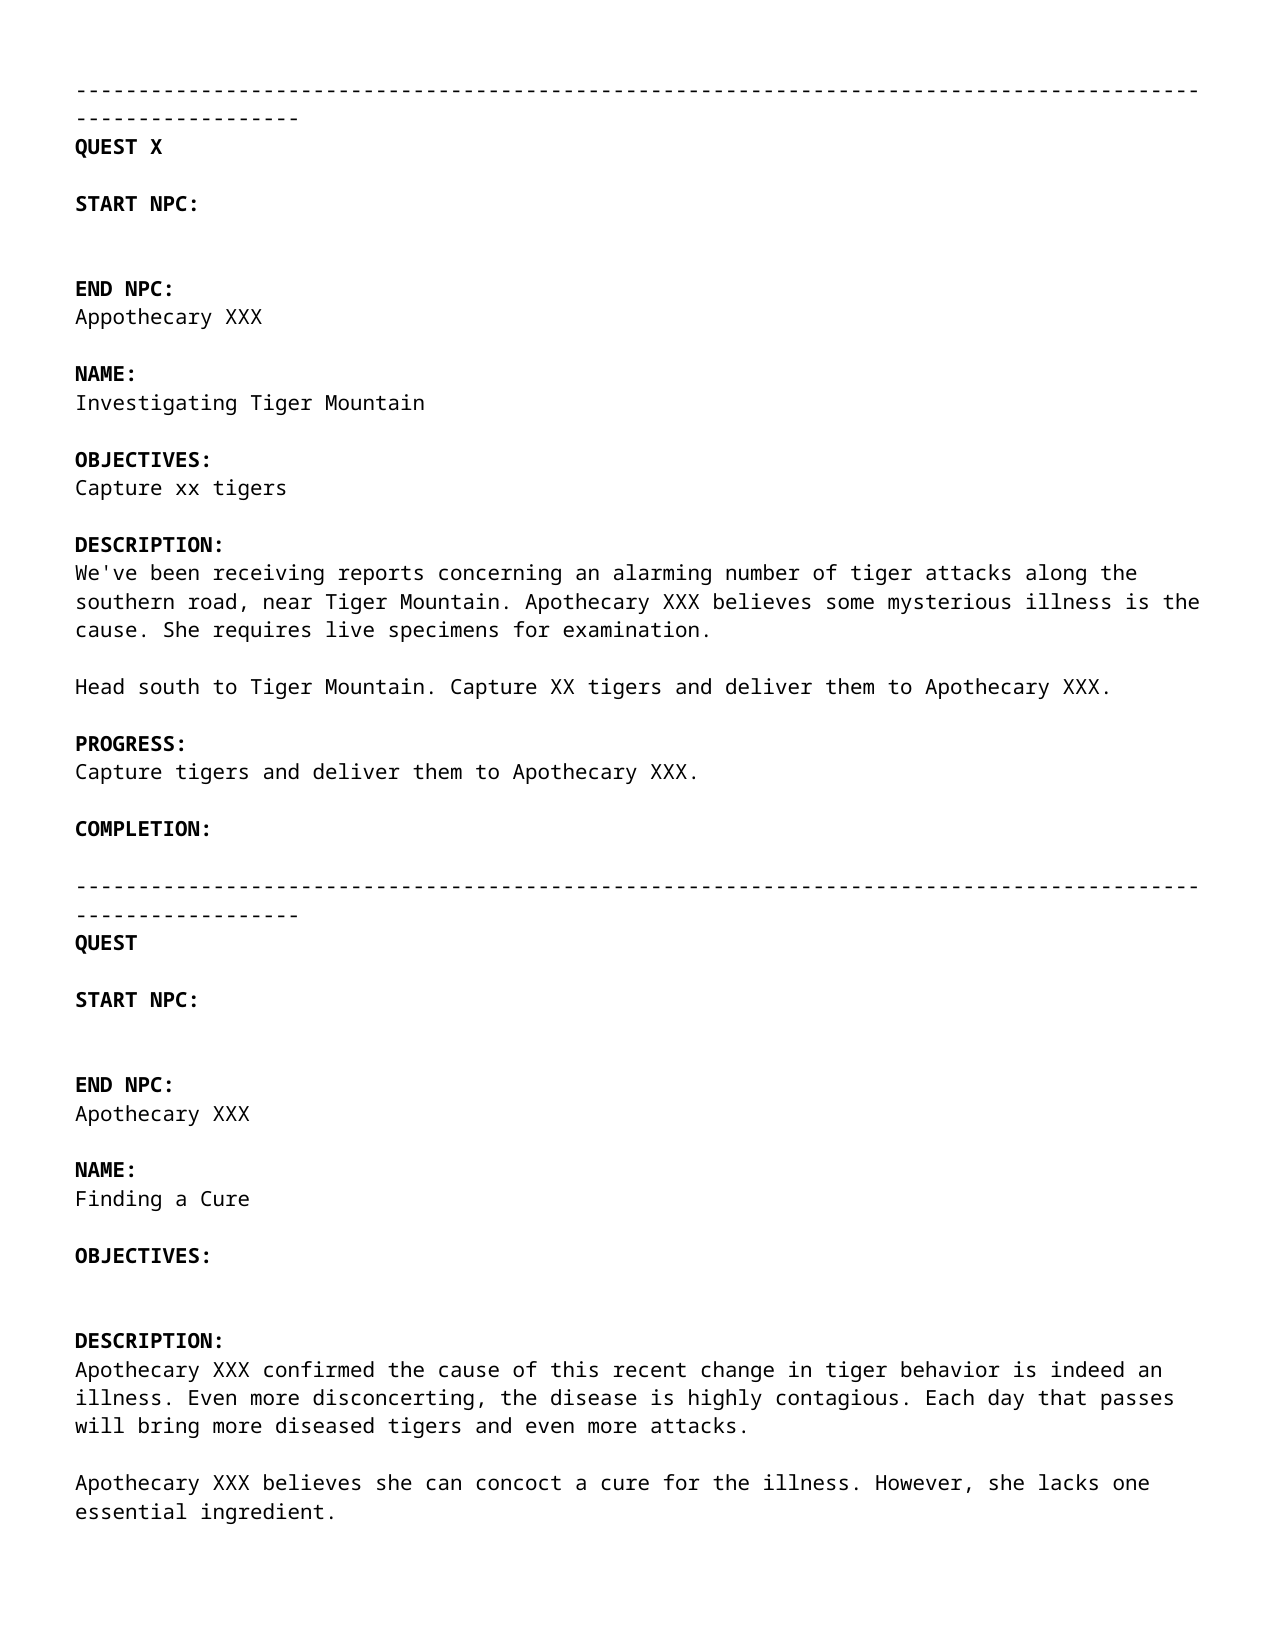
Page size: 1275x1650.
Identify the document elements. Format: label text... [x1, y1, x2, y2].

text Investigating Tiger Mountain [75, 388, 1200, 416]
text Finding a Cure [75, 1184, 1200, 1212]
text Head south to Tiger Mountain. Capture XX tigers and deliver them to Apothecary XXX. [75, 672, 1200, 701]
text Appothecary XXX [75, 302, 1200, 331]
text Apothecary XXX believes she can concoct a cure for the illness. However, she lacks one essential ingredient. [75, 1468, 1200, 1525]
text ------------------------------------------------------------------------------------------------------------ [75, 871, 1200, 928]
text QUEST [75, 928, 1200, 957]
text OBJECTIVES: [75, 445, 1200, 473]
text ------------------------------------------------------------------------------------------------------------ [75, 75, 1200, 132]
text COMPLETION: [75, 814, 1200, 843]
text Capture tigers and deliver them to Apothecary XXX. [75, 757, 1200, 786]
text Capture xx tigers [75, 473, 1200, 502]
text We've been receiving reports concerning an alarming number of tiger attacks along the southern road, near Tiger Mountain. Apothecary XXX believes some mysterious illness is the cause. She requires live specimens for examination. [75, 558, 1200, 644]
text Apothecary XXX [75, 1099, 1200, 1127]
text OBJECTIVES: [75, 1241, 1200, 1269]
text NAME: [75, 1156, 1200, 1184]
text DESCRIPTION: [75, 1326, 1200, 1355]
text QUEST X [75, 132, 1200, 160]
text START NPC: [75, 985, 1200, 1013]
text DESCRIPTION: [75, 530, 1200, 558]
text Apothecary XXX confirmed the cause of this recent change in tiger behavior is indeed an illness. Even more disconcerting, the disease is highly contagious. Each day that passes will bring more diseased tigers and even more attacks. [75, 1355, 1200, 1440]
text END NPC: [75, 1070, 1200, 1099]
text END NPC: [75, 274, 1200, 302]
text NAME: [75, 359, 1200, 388]
text START NPC: [75, 189, 1200, 217]
text PROGRESS: [75, 729, 1200, 757]
